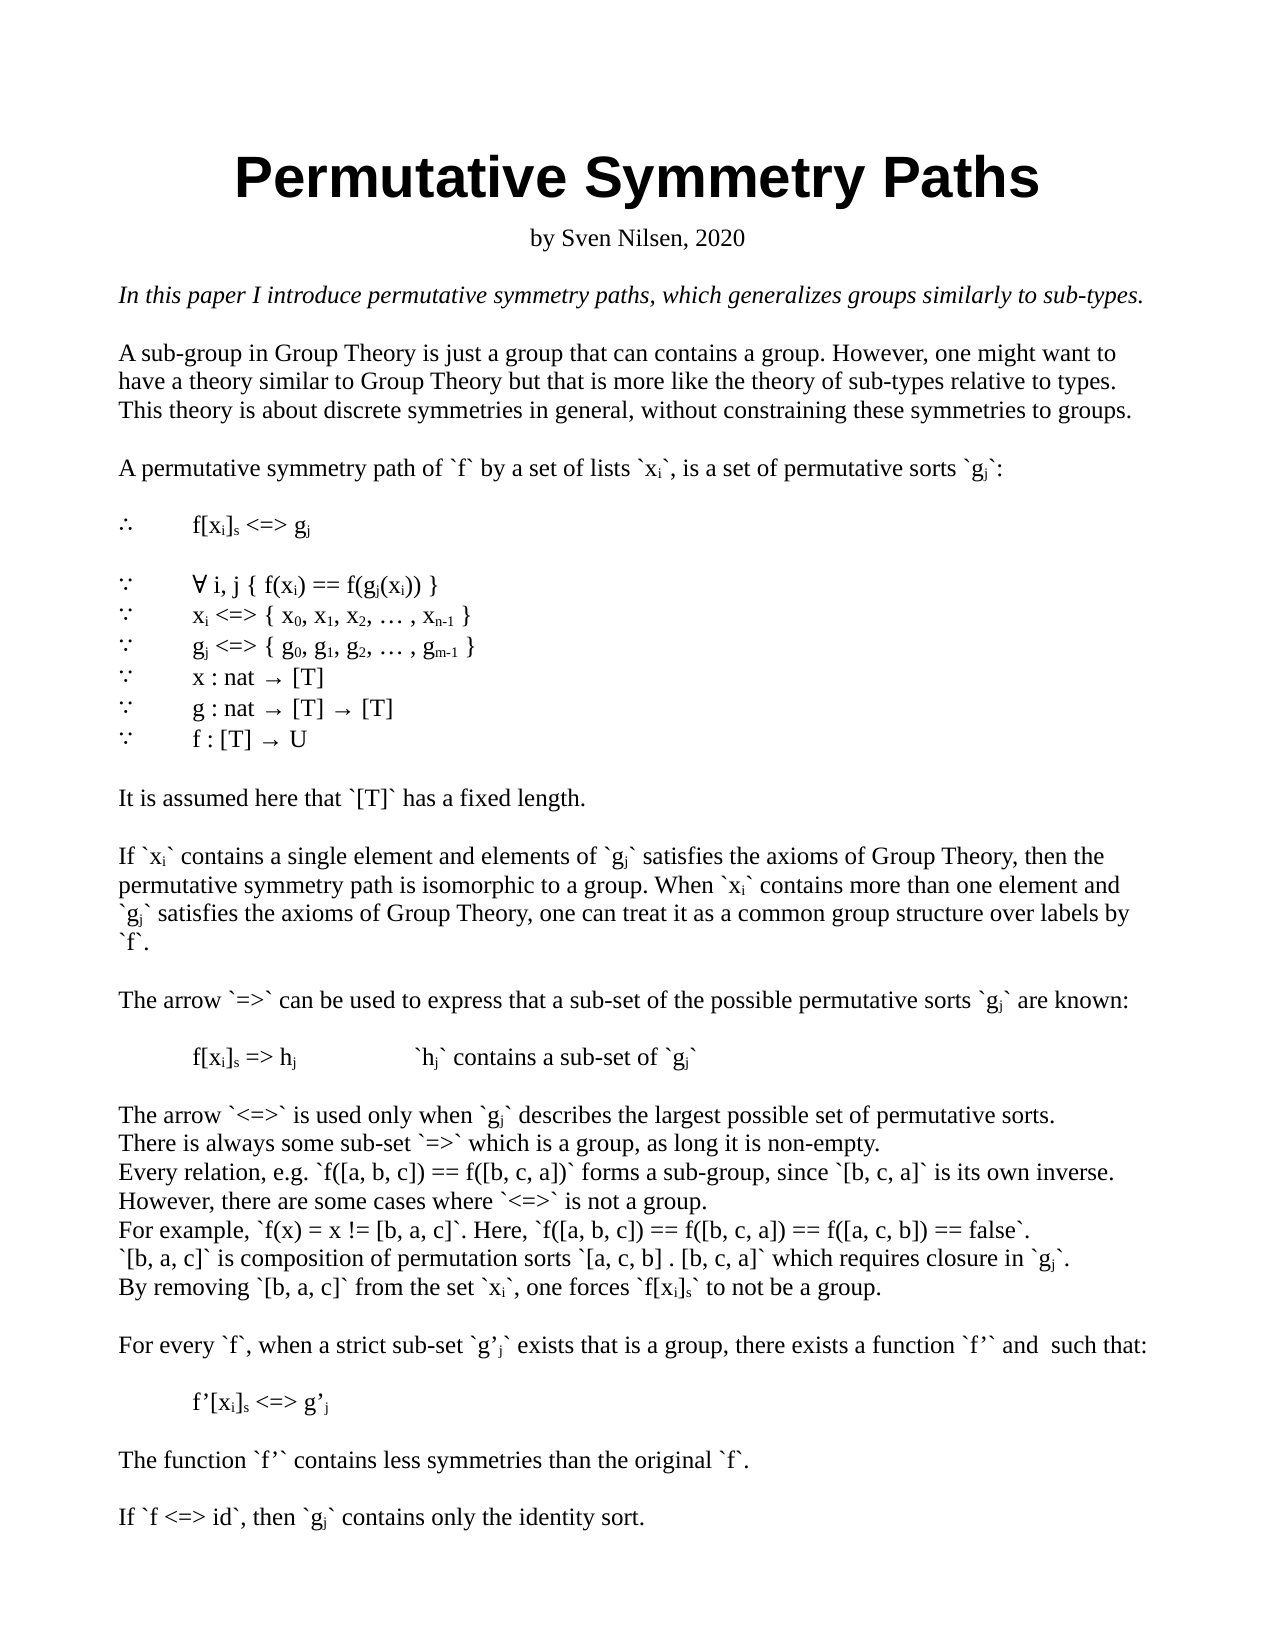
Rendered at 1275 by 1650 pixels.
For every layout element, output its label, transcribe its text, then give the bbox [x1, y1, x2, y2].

text If `xi` contains a single element and elements of `gj` satisfies the axioms of Group Theory, then the permutative symmetry path is isomorphic to a group. When `xi` contains more than one element and `gj` satisfies the axioms of Group Theory, one can treat it as a common group structure over labels by `f`. [118, 841, 1157, 956]
text By removing `[b, a, c]` from the set `xi`, one forces `f[xi]s` to not be a group. [118, 1272, 1157, 1301]
text ∵ ∀ i, j { f(xi) == f(gj(xi)) } [118, 570, 1157, 601]
text ∵ x : nat → [T] [118, 662, 1157, 693]
text If `f <=> id`, then `gj` contains only the identity sort. [118, 1502, 1157, 1531]
text There is always some sub-set `=>` which is a group, as long it is non-empty. [118, 1128, 1157, 1157]
text In this paper I introduce permutative symmetry paths, which generalizes groups similarly to sub-types. [118, 280, 1157, 309]
text ∴ f[xi]s <=> gj [118, 510, 1157, 541]
text The arrow `<=>` is used only when `gj` describes the largest possible set of permutative sorts. [118, 1100, 1157, 1128]
text f[xi]s => hj `hj` contains a sub-set of `gj` [118, 1042, 1157, 1071]
text For every `f`, when a strict sub-set `g’j` exists that is a group, there exists a function `f’` and such that: [118, 1330, 1157, 1358]
text However, there are some cases where `<=>` is not a group. [118, 1186, 1157, 1215]
text ∵ xi <=> { x0, x1, x2, … , xn-1 } [118, 601, 1157, 631]
text For example, `f(x) = x != [b, a, c]`. Here, `f([a, b, c]) == f([b, c, a]) == f([a, c, b]) == false`. `[b, a, c]` is composition of permutation sorts `[a, c, b] . [b, c, a]` which requires closure in `gj`. [118, 1215, 1157, 1272]
text ∵ gj <=> { g0, g1, g2, … , gm-1 } [118, 631, 1157, 662]
text It is assumed here that `[T]` has a fixed length. [118, 783, 1157, 812]
text Every relation, e.g. `f([a, b, c]) == f([b, c, a])` forms a sub-group, since `[b, c, a]` is its own inverse. [118, 1157, 1157, 1186]
text A permutative symmetry path of `f` by a set of lists `xi`, is a set of permutative sorts `gj`: [118, 453, 1157, 481]
text A sub-group in Group Theory is just a group that can contains a group. However, one might want to have a theory similar to Group Theory but that is more like the theory of sub-types relative to types. This theory is about discrete symmetries in general, without constraining these symmetries to groups. [118, 338, 1157, 424]
title Permutative Symmetry Paths [118, 143, 1157, 210]
text ∵ f : [T] → U [118, 724, 1157, 755]
text The function `f’` contains less symmetries than the original `f`. [118, 1445, 1157, 1473]
text by Sven Nilsen, 2020 [118, 223, 1157, 251]
text ∵ g : nat → [T] → [T] [118, 693, 1157, 724]
text f’[xi]s <=> g’j [118, 1387, 1157, 1416]
text The arrow `=>` can be used to express that a sub-set of the possible permutative sorts `gj` are known: [118, 985, 1157, 1013]
